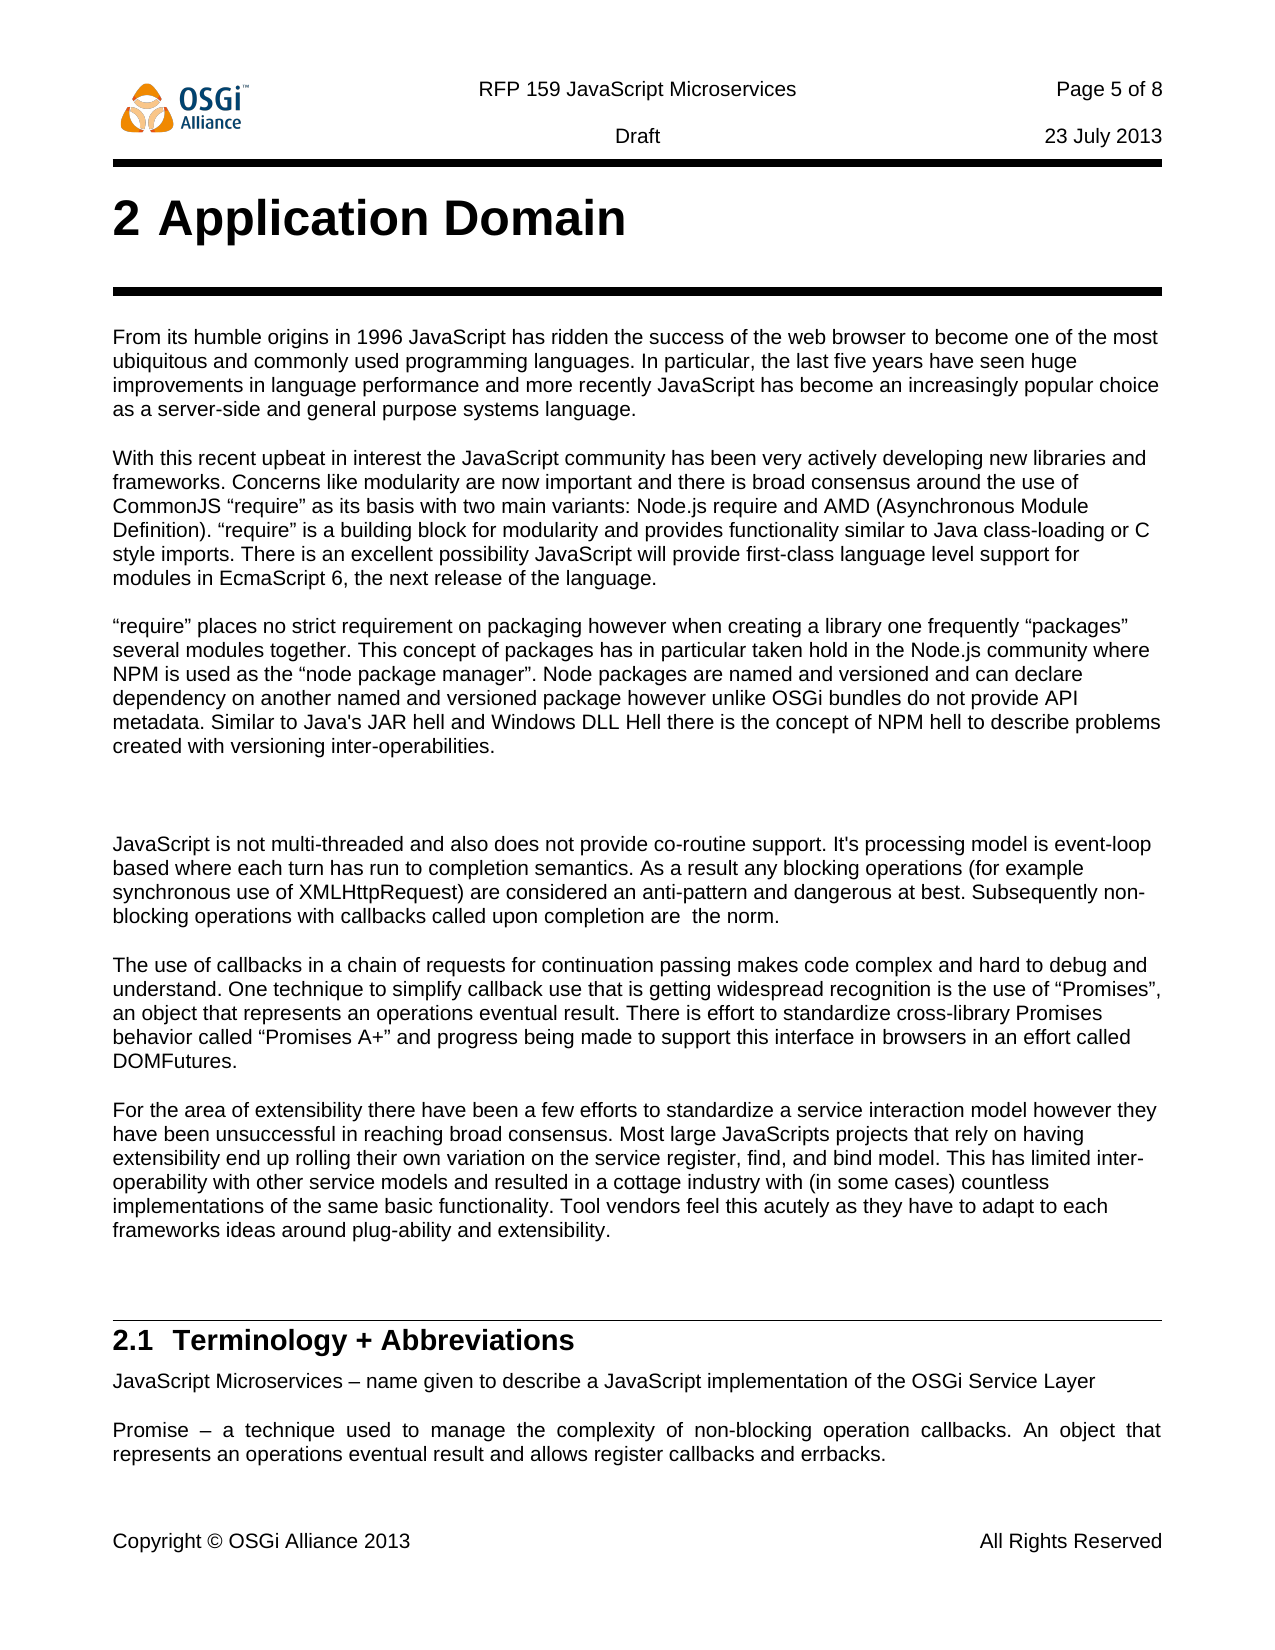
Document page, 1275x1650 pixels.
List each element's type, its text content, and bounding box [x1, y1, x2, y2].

picture [113, 76, 257, 140]
text For the area of extensibility there have been a few efforts to standardize a service interaction model however they have been unsuccessful in reaching broad consensus. Most large JavaScripts projects that rely on having extensibility end up rolling their own variation on the service register, find, and bind model. This has limited inter-operability with other service models and resulted in a cottage industry with (in some cases) countless implementations of the same basic functionality. Tool vendors feel this acutely as they have to adapt to each frameworks ideas around plug-ability and extensibility. [112, 1098, 1162, 1241]
text With this recent upbeat in interest the JavaScript community has been very actively developing new libraries and frameworks. Concerns like modularity are now important and there is broad consensus around the use of CommonJS “require” as its basis with two main variants: Node.js require and AMD (Asynchronous Module Definition). “require” is a building block for modularity and provides functionality similar to Java class-loading or C style imports. There is an excellent possibility JavaScript will provide first-class language level support for modules in EcmaScript 6, the next release of the language. [112, 446, 1162, 589]
text From its humble origins in 1996 JavaScript has ridden the success of the web browser to become one of the most ubiquitous and commonly used programming languages. In particular, the last five years have seen huge improvements in language performance and more recently JavaScript has become an increasingly popular choice as a server-side and general purpose systems language. [112, 325, 1162, 421]
text Promise – a technique used to manage the complexity of non-blocking operation callbacks. An object that represents an operations eventual result and allows register callbacks and errbacks. [112, 1418, 1162, 1466]
text “require” places no strict requirement on packaging however when creating a library one frequently “packages” several modules together. This concept of packages has in particular taken hold in the Node.js community where NPM is used as the “node package manager”. Node packages are named and versioned and can declare dependency on another named and versioned package however unlike OSGi bundles do not provide API metadata. Similar to Java's JAR hell and Windows DLL Hell there is the concept of NPM hell to describe problems created with versioning inter-operabilities. [112, 614, 1162, 758]
text JavaScript Microservices – name given to describe a JavaScript implementation of the OSGi Service Layer [112, 1369, 1162, 1393]
text The use of callbacks in a chain of requests for continuation passing makes code complex and hard to debug and understand. One technique to simplify callback use that is getting widespread recognition is the use of “Promises”, an object that represents an operations eventual result. There is effort to standardize cross-library Promises behavior called “Promises A+” and progress being made to support this interface in browsers in an effort called DOMFutures. [112, 953, 1162, 1073]
subtitle Terminology + Abbreviations [112, 1321, 1162, 1356]
subtitle Application Domain [112, 160, 1162, 296]
text JavaScript is not multi-threaded and also does not provide co-routine support. It's processing model is event-loop based where each turn has run to completion semantics. As a result any blocking operations (for example synchronous use of XMLHttpRequest) are considered an anti-pattern and dangerous at best. Subsequently non-blocking operations with callbacks called upon completion are the norm. [112, 832, 1162, 928]
